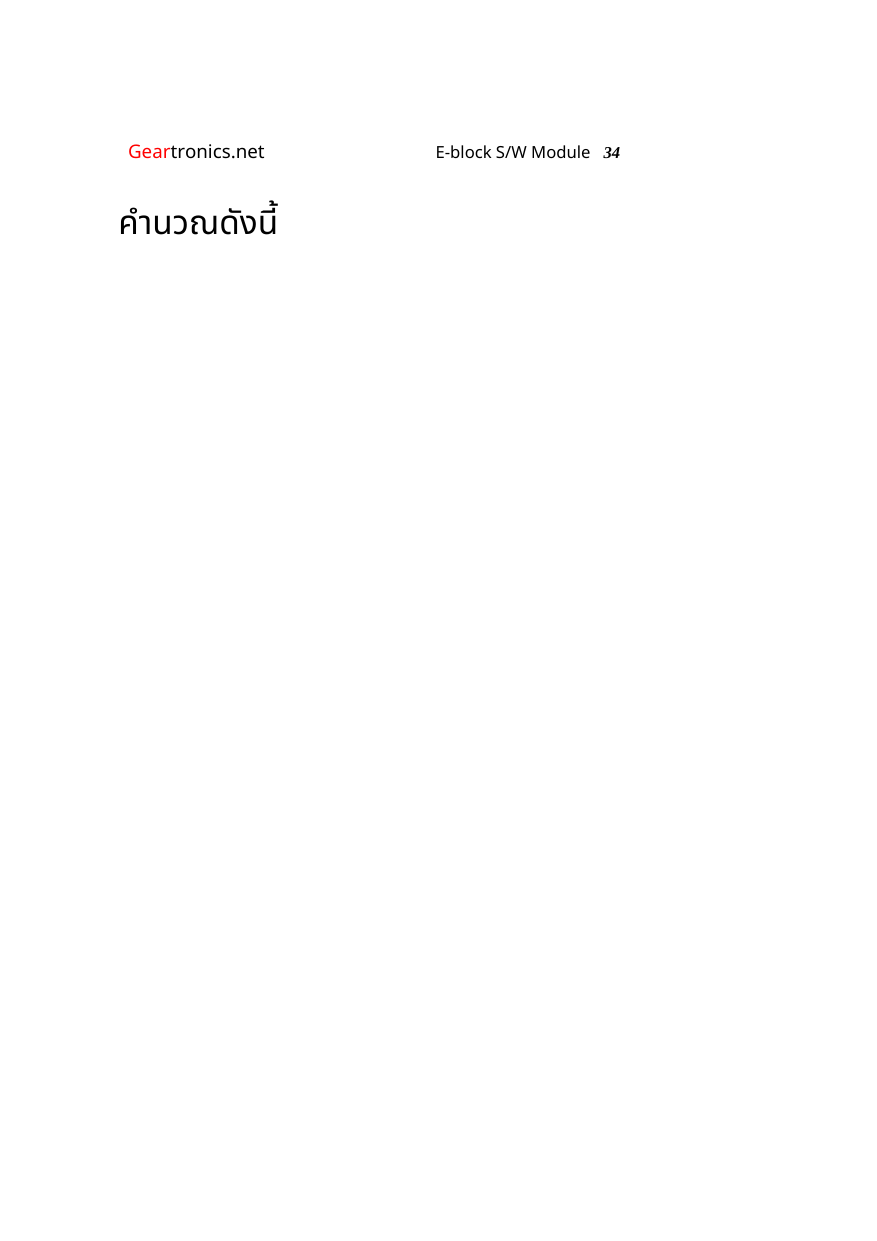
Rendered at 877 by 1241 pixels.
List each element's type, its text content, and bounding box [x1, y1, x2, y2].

text คำนวณดังนี้ [118, 199, 837, 249]
